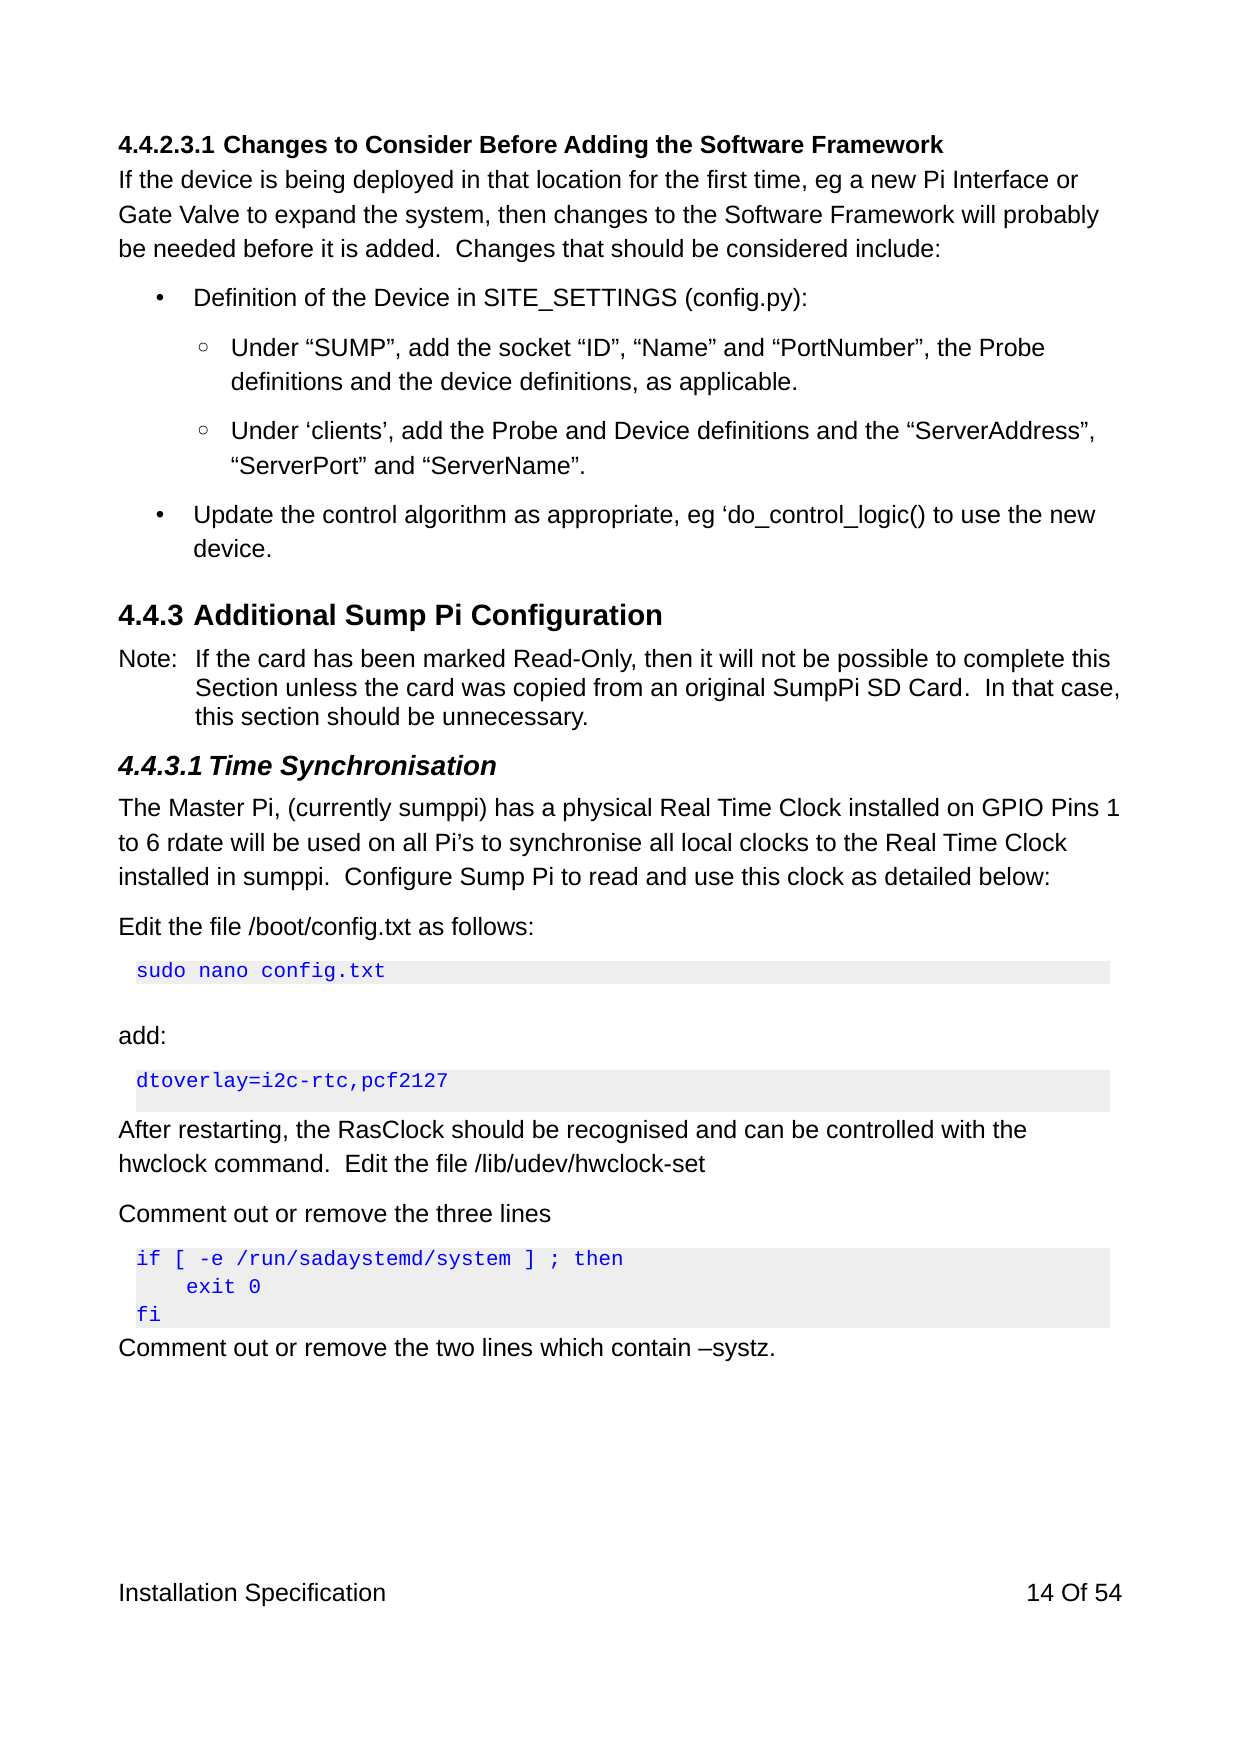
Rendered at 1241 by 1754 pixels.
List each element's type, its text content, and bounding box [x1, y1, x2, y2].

text dtoverlay=i2c-rtc,pcf2127 [136, 1070, 1110, 1093]
text Comment out or remove the three lines [118, 1198, 1122, 1227]
text Note: If the card has been marked Read-Only, then it will not be possible to complete this Section unless the card was copied from an original SumpPi SD Card. In that case, this section should be unnecessary. [118, 644, 1122, 731]
list Definition of the Device in SITE_SETTINGS (config.py): [156, 283, 1122, 312]
text exit 0 [136, 1276, 1110, 1299]
text The Master Pi, (currently sumppi) has a physical Real Time Clock installed on GPIO Pins 1 to 6 rdate will be used on all Pi’s to synchronise all local clocks to the Real Time Clock installed in sumppi. Configure Sump Pi to read and use this clock as detailed below: [118, 793, 1122, 891]
text If the device is being deployed in that location for the first time, eg a new Pi Interface or Gate Valve to expand the system, then changes to the Software Framework will probably be needed before it is added. Changes that should be considered include: [118, 165, 1122, 263]
text Edit the file /boot/config.txt as follows: [118, 911, 1122, 940]
text fi [136, 1304, 1110, 1328]
text if [ -e /run/sadaystemd/system ] ; then [136, 1248, 1110, 1271]
subtitle Additional Sump Pi Configuration [118, 598, 1122, 632]
subtitle Time Synchronisation [118, 749, 1122, 781]
subtitle Changes to Consider Before Adding the Software Framework [118, 131, 1122, 159]
text After restarting, the RasClock should be recognised and can be controlled with the hwclock command. Edit the file /lib/udev/hwclock-set [118, 1115, 1122, 1178]
text add: [118, 1021, 1122, 1049]
text Comment out or remove the two lines which contain –systz. [118, 1333, 1122, 1361]
text sudo nano config.txt [136, 961, 1110, 984]
list Under ‘clients’, add the Probe and Device definitions and the “ServerAddress”, “ServerPort” and “ServerName”. [193, 416, 1122, 479]
list Under “SUMP”, add the socket “ID”, “Name” and “PortNumber”, the Probe definitions and the device definitions, as applicable. [193, 333, 1122, 396]
list Update the control algorithm as appropriate, eg ‘do_control_logic() to use the new device. [156, 500, 1122, 563]
